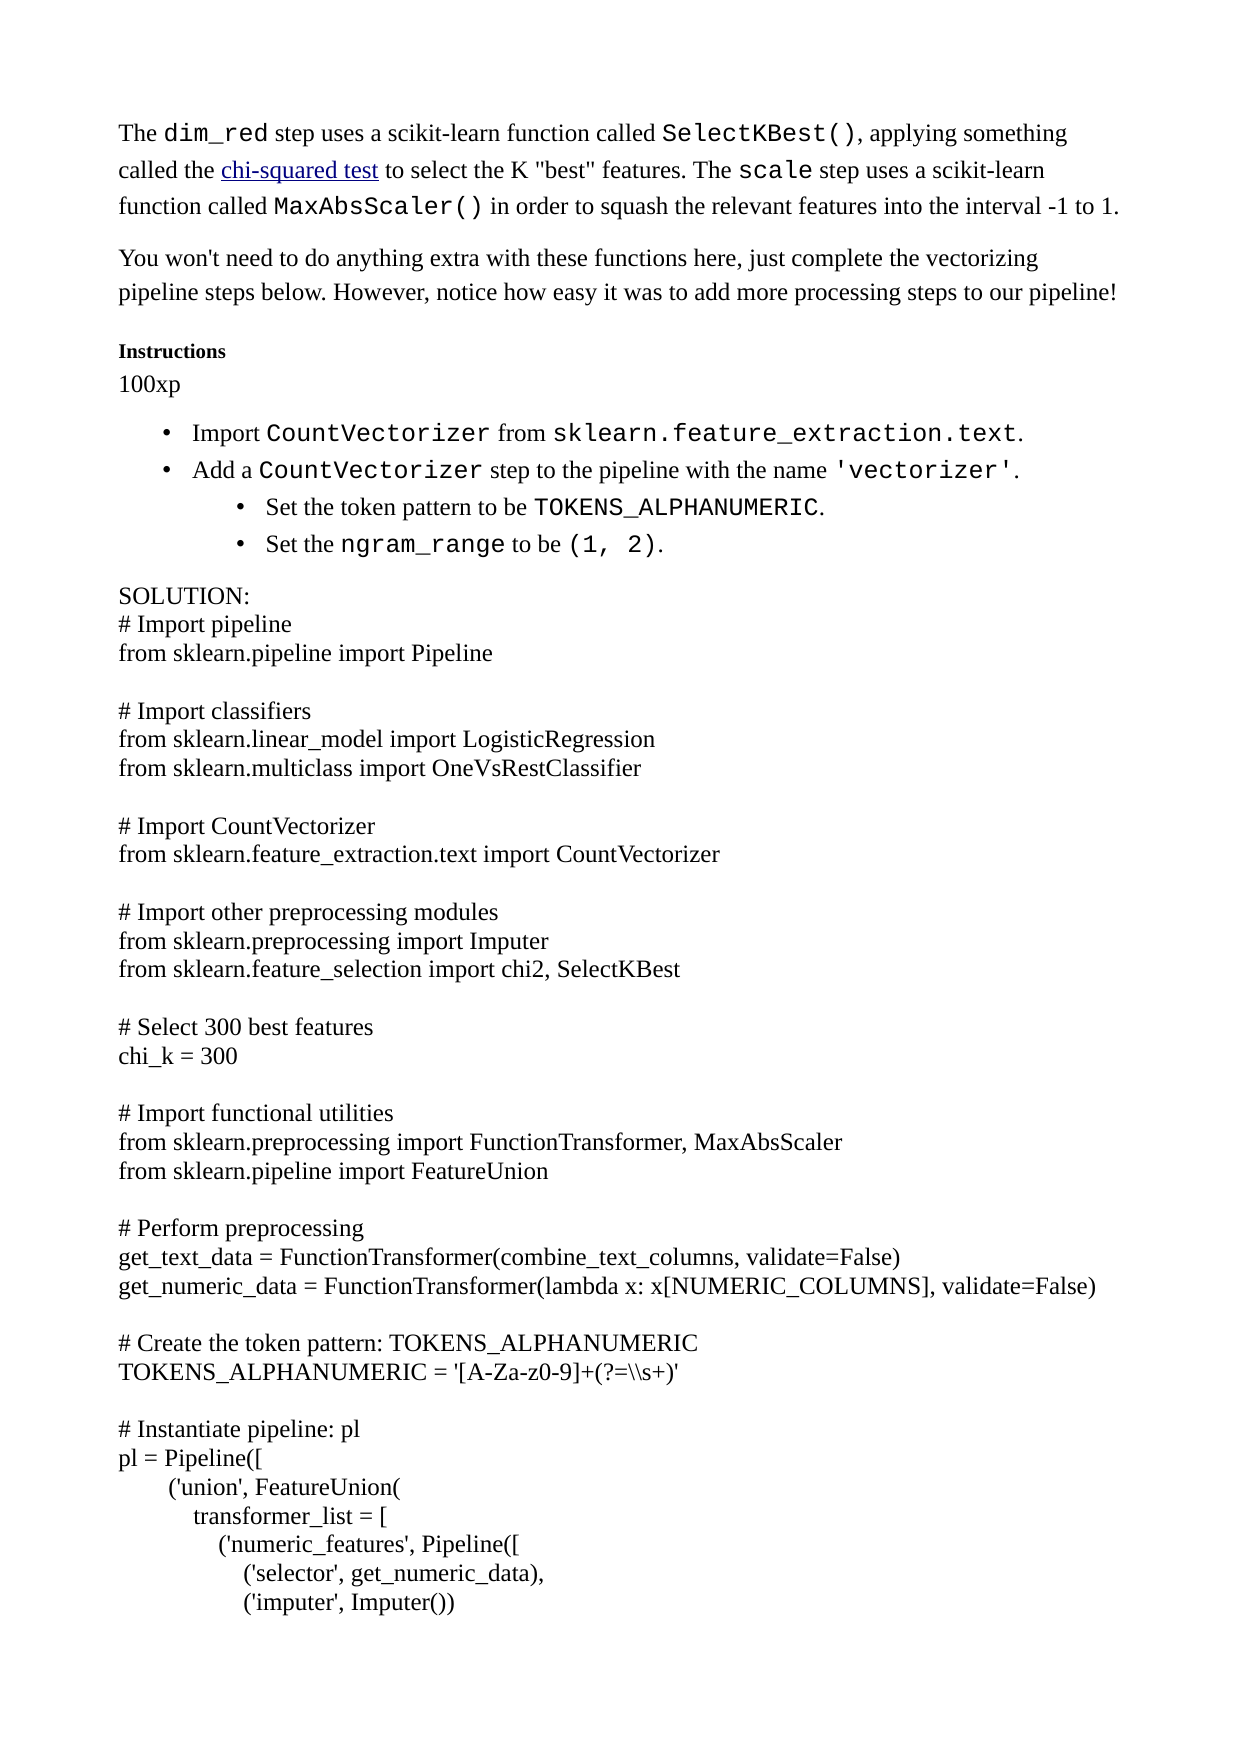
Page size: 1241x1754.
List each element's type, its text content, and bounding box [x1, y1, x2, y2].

list Add a CountVectorizer step to the pipeline with the name 'vectorizer'. [162, 455, 1122, 486]
text # Import functional utilities [118, 1098, 1122, 1127]
text ('selector', get_numeric_data), [118, 1558, 1122, 1587]
text ('numeric_features', Pipeline([ [118, 1529, 1122, 1558]
text chi_k = 300 [118, 1041, 1122, 1069]
text # Import other preprocessing modules [118, 897, 1122, 926]
text from sklearn.preprocessing import FunctionTransformer, MaxAbsScaler [118, 1127, 1122, 1156]
text The dim_red step uses a scikit-learn function called SelectKBest(), applying something called the chi-squared test to select the K "best" features. The scale step uses a scikit-learn function called MaxAbsScaler() in order to squash the relevant features into the interval -1 to 1. [118, 118, 1122, 222]
text from sklearn.feature_selection import chi2, SelectKBest [118, 954, 1122, 983]
subtitle Instructions [118, 339, 1122, 363]
text TOKENS_ALPHANUMERIC = '[A-Za-z0-9]+(?=\\s+)' [118, 1357, 1122, 1386]
text 100xp [118, 369, 1122, 398]
text from sklearn.feature_extraction.text import CountVectorizer [118, 839, 1122, 868]
text ('union', FeatureUnion( [118, 1472, 1122, 1501]
list Import CountVectorizer from sklearn.feature_extraction.text. [162, 418, 1122, 449]
text from sklearn.multiclass import OneVsRestClassifier [118, 753, 1122, 782]
text get_text_data = FunctionTransformer(combine_text_columns, validate=False) [118, 1242, 1122, 1271]
text transformer_list = [ [118, 1501, 1122, 1529]
text # Perform preprocessing [118, 1213, 1122, 1242]
list Set the ngram_range to be (1, 2). [236, 529, 1122, 560]
text from sklearn.linear_model import LogisticRegression [118, 724, 1122, 753]
text from sklearn.pipeline import Pipeline [118, 638, 1122, 667]
text # Import pipeline [118, 609, 1122, 638]
text get_numeric_data = FunctionTransformer(lambda x: x[NUMERIC_COLUMNS], validate=False) [118, 1271, 1122, 1299]
text from sklearn.preprocessing import Imputer [118, 926, 1122, 954]
text from sklearn.pipeline import FeatureUnion [118, 1156, 1122, 1184]
text You won't need to do anything extra with these functions here, just complete the vectorizing pipeline steps below. However, notice how easy it was to add more processing steps to our pipeline! [118, 243, 1122, 306]
text # Create the token pattern: TOKENS_ALPHANUMERIC [118, 1328, 1122, 1357]
text SOLUTION: [118, 581, 1122, 609]
text ('imputer', Imputer()) [118, 1587, 1122, 1616]
list Set the token pattern to be TOKENS_ALPHANUMERIC. [236, 492, 1122, 523]
text # Import CountVectorizer [118, 811, 1122, 839]
text # Import classifiers [118, 696, 1122, 724]
text # Instantiate pipeline: pl [118, 1414, 1122, 1443]
text # Select 300 best features [118, 1012, 1122, 1041]
text pl = Pipeline([ [118, 1443, 1122, 1472]
